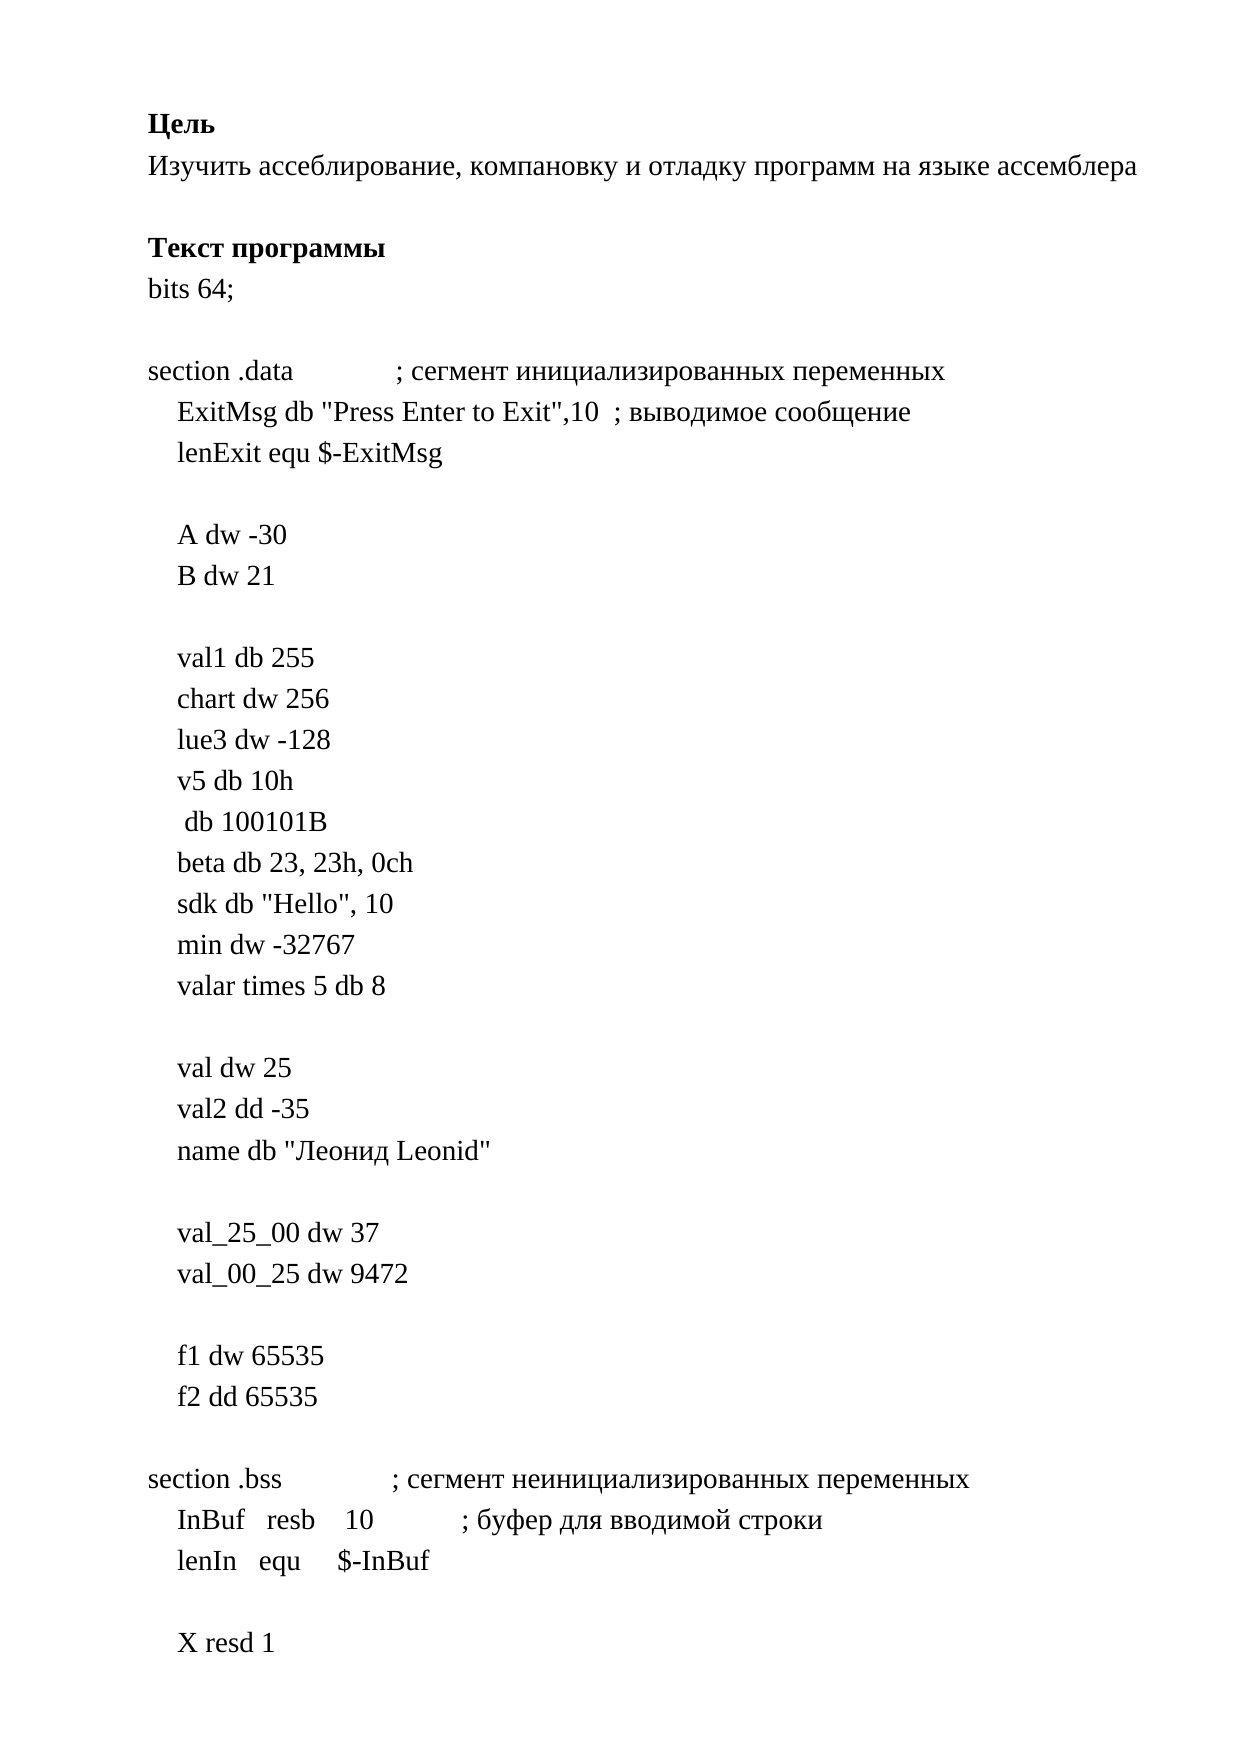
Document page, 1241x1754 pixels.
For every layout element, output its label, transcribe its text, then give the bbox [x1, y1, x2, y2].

text v5 db 10h [148, 763, 1181, 797]
text lenExit equ $-ExitMsg [148, 435, 1181, 468]
text ExitMsg db "Press Enter to Exit",10 ; выводимое сообщение [148, 394, 1181, 427]
text val dw 25 [148, 1051, 1181, 1084]
text lue3 dw -128 [148, 722, 1181, 756]
text A dw -30 [148, 517, 1181, 551]
text chart dw 256 [148, 681, 1181, 715]
text lenIn equ $-InBuf [148, 1543, 1181, 1577]
text bits 64; [148, 271, 1181, 304]
text val2 dd -35 [148, 1092, 1181, 1125]
text valar times 5 db 8 [148, 968, 1181, 1002]
text sdk db "Hello", 10 [148, 886, 1181, 920]
text val1 db 255 [148, 640, 1181, 674]
text section .data ; сегмент инициализированных переменных [148, 353, 1181, 386]
text X resd 1 [148, 1625, 1181, 1659]
text val_25_00 dw 37 [148, 1215, 1181, 1248]
text Цель [148, 107, 1181, 140]
text name db "Леонид Leonid" [148, 1133, 1181, 1166]
text f2 dd 65535 [148, 1379, 1181, 1412]
text section .bss ; сегмент неинициализированных переменных [148, 1461, 1181, 1494]
text InBuf resb 10 ; буфер для вводимой строки [148, 1502, 1181, 1536]
text min dw -32767 [148, 927, 1181, 961]
text val_00_25 dw 9472 [148, 1256, 1181, 1289]
text B dw 21 [148, 558, 1181, 592]
text beta db 23, 23h, 0ch [148, 845, 1181, 879]
text Изучить ассеблирование, компановку и отладку программ на языке ассемблера [148, 148, 1181, 181]
text db 100101B [148, 804, 1181, 838]
text Текст программы [148, 230, 1181, 263]
text f1 dw 65535 [148, 1338, 1181, 1371]
